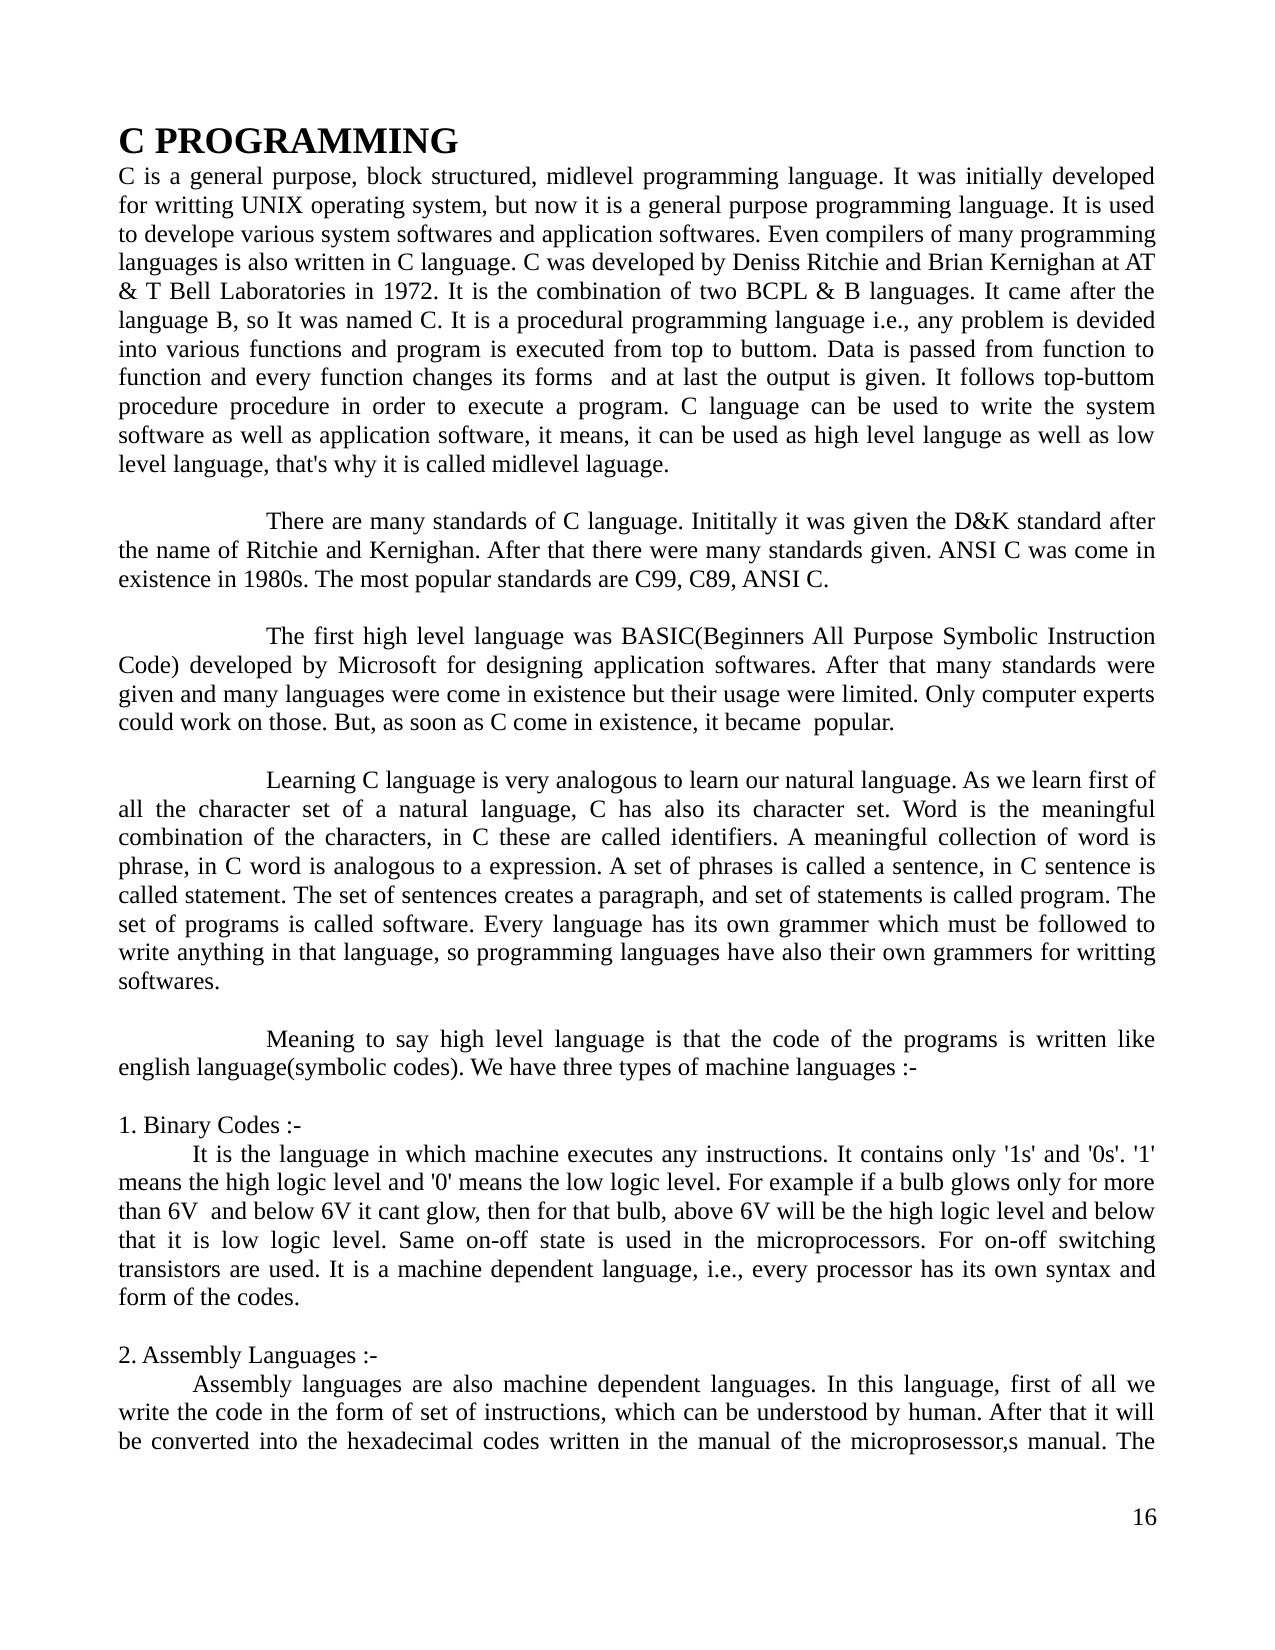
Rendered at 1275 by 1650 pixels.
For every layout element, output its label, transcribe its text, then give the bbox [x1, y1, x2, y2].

text 2. Assembly Languages :- [118, 1340, 1157, 1369]
text The first high level language was BASIC(Beginners All Purpose Symbolic Instruction Code) developed by Microsoft for designing application softwares. After that many standards were given and many languages were come in existence but their usage were limited. Only computer experts could work on those. But, as soon as C come in existence, it became popular. [118, 621, 1157, 736]
text There are many standards of C language. Inititally it was given the D&K standard after the name of Ritchie and Kernighan. After that there were many standards given. ANSI C was come in existence in 1980s. The most popular standards are C99, C89, ANSI C. [118, 506, 1157, 592]
text It is the language in which machine executes any instructions. It contains only '1s' and '0s'. '1' means the high logic level and '0' means the low logic level. For example if a bulb glows only for more than 6V and below 6V it cant glow, then for that bulb, above 6V will be the high logic level and below that it is low logic level. Same on-off state is used in the microprocessors. For on-off switching transistors are used. It is a machine dependent language, i.e., every processor has its own syntax and form of the codes. [118, 1139, 1157, 1311]
text C is a general purpose, block structured, midlevel programming language. It was initially developed for writting UNIX operating system, but now it is a general purpose programming language. It is used to develope various system softwares and application softwares. Even compilers of many programming languages is also written in C language. C was developed by Deniss Ritchie and Brian Kernighan at AT & T Bell Laboratories in 1972. It is the combination of two BCPL & B languages. It came after the language B, so It was named C. It is a procedural programming language i.e., any problem is devided into various functions and program is executed from top to buttom. Data is passed from function to function and every function changes its forms and at last the output is given. It follows top-buttom procedure procedure in order to execute a program. C language can be used to write the system software as well as application software, it means, it can be used as high level languge as well as low level language, that's why it is called midlevel laguage. [118, 161, 1157, 477]
text Assembly languages are also machine dependent languages. In this language, first of all we write the code in the form of set of instructions, which can be understood by human. After that it will be converted into the hexadecimal codes written in the manual of the microprosessor,s manual. The [118, 1369, 1157, 1455]
text 1. Binary Codes :- [118, 1110, 1157, 1139]
text C PROGRAMMING [118, 118, 1157, 161]
text Learning C language is very analogous to learn our natural language. As we learn first of all the character set of a natural language, C has also its character set. Word is the meaningful combination of the characters, in C these are called identifiers. A meaningful collection of word is phrase, in C word is analogous to a expression. A set of phrases is called a sentence, in C sentence is called statement. The set of sentences creates a paragraph, and set of statements is called program. The set of programs is called software. Every language has its own grammer which must be followed to write anything in that language, so programming languages have also their own grammers for writting softwares. [118, 765, 1157, 995]
text Meaning to say high level language is that the code of the programs is written like english language(symbolic codes). We have three types of machine languages :- [118, 1024, 1157, 1081]
